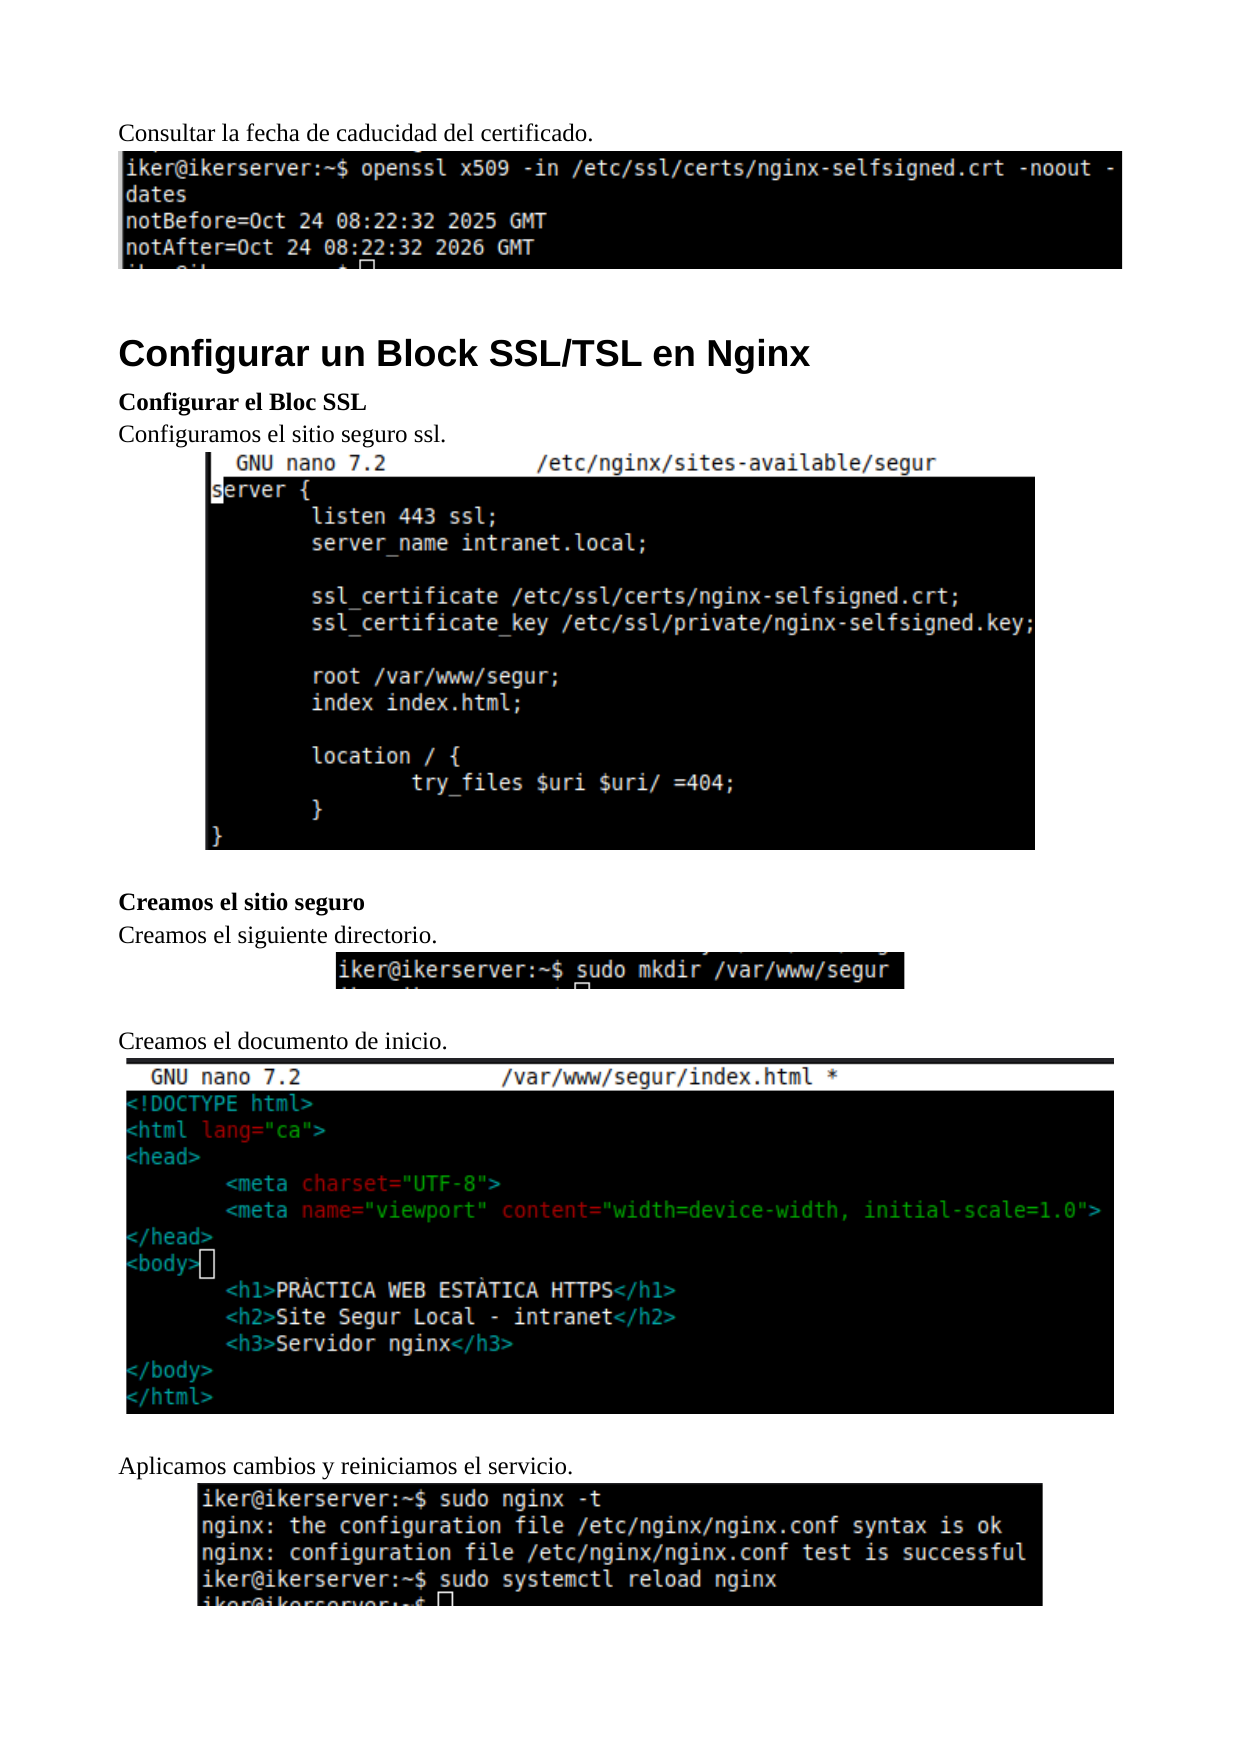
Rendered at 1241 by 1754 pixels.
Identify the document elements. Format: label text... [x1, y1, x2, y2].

picture [197, 1483, 1043, 1606]
picture [126, 1058, 1114, 1414]
text Creamos el documento de inicio. [118, 1026, 1122, 1055]
picture [335, 952, 905, 989]
text Consultar la fecha de caducidad del certificado. [118, 118, 1122, 147]
picture [118, 151, 1123, 269]
text Configuramos el sitio seguro ssl. [118, 419, 1122, 448]
text Configurar el Bloc SSL [118, 387, 1122, 415]
subtitle Configurar un Block SSL/TSL en Nginx [118, 331, 1122, 374]
text Aplicamos cambios y reiniciamos el servicio. [118, 1451, 1122, 1479]
picture [205, 452, 1035, 850]
text Creamos el sitio seguro [118, 887, 1122, 915]
text Creamos el siguiente directorio. [118, 920, 1122, 948]
